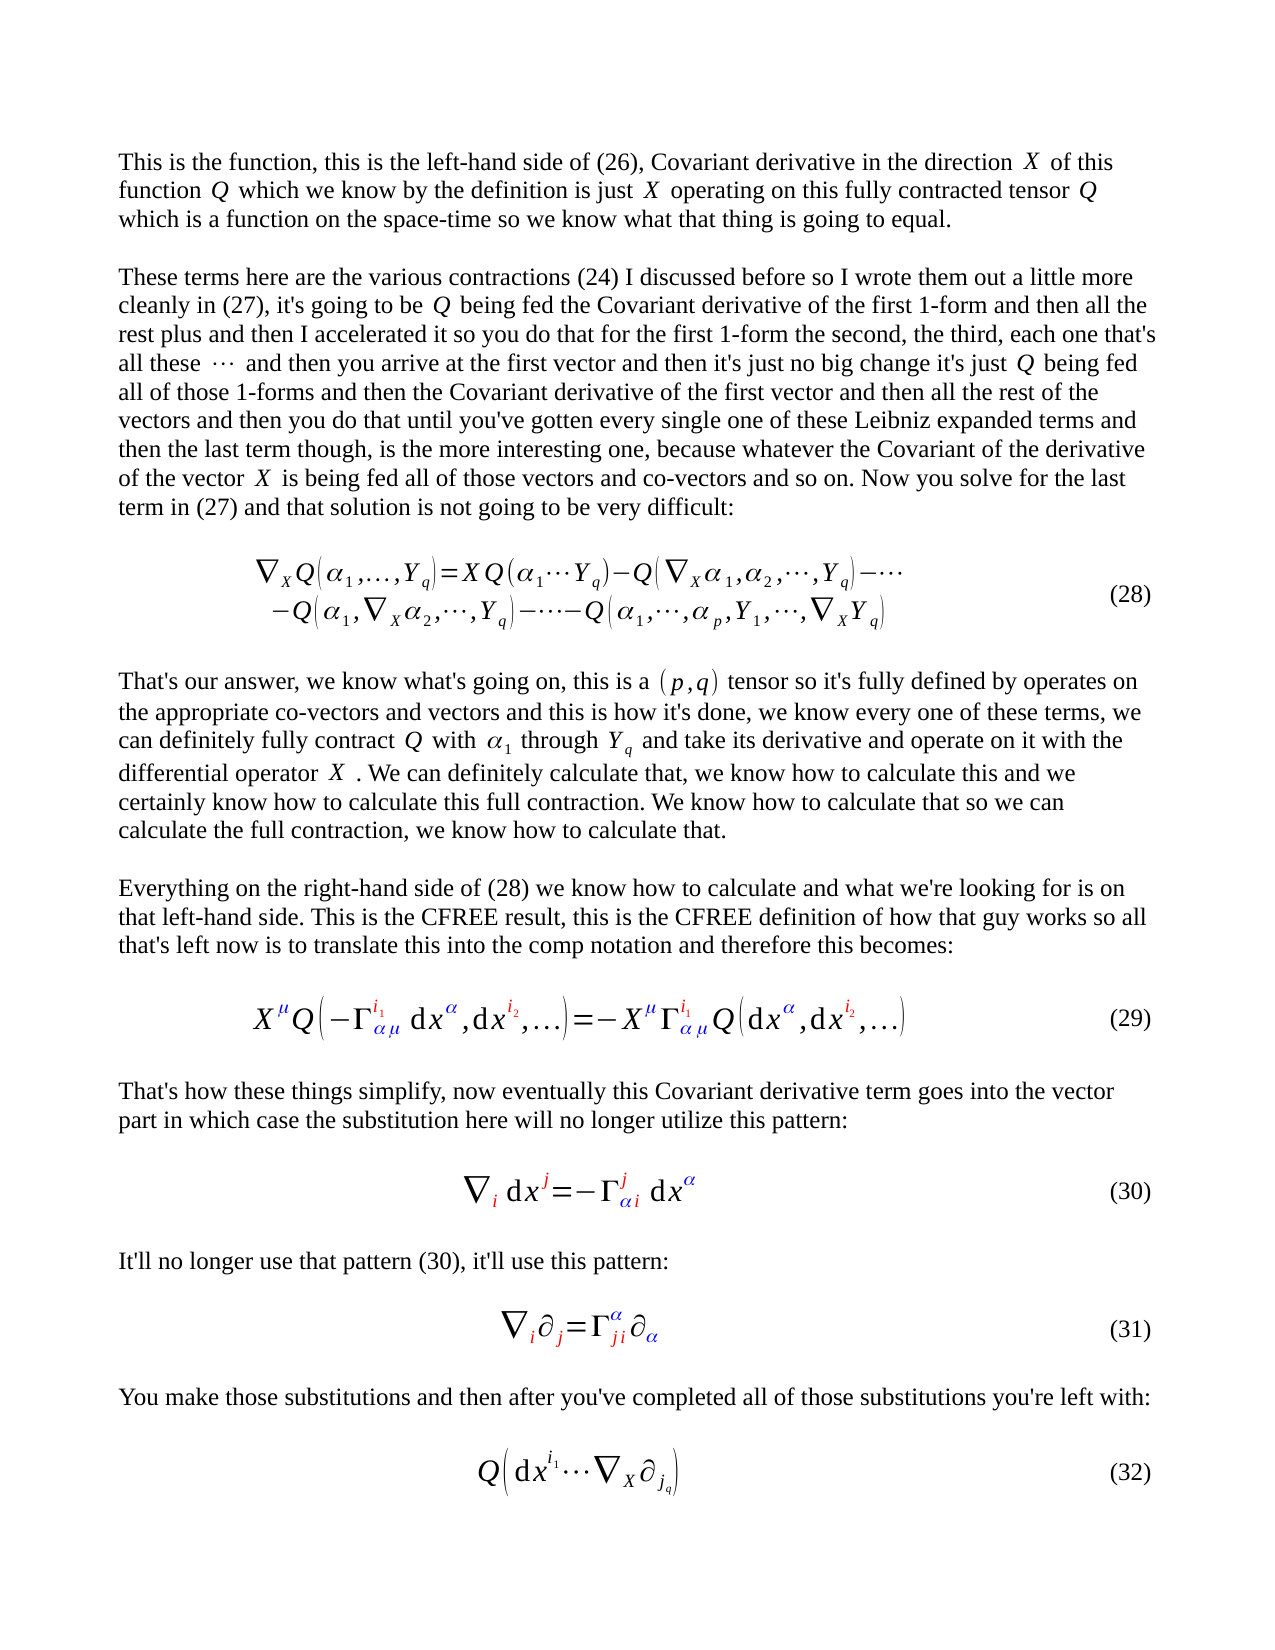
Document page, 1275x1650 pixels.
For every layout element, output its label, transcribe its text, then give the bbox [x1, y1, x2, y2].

table_header [118, 1163, 1041, 1218]
table_header (30) [1041, 1163, 1157, 1218]
text It'll no longer use that pattern (30), it'll use this pattern: [118, 1246, 1157, 1275]
text That's our answer, we know what's going on, this is atensor so it's fully defined by operates on the appropriate co-vectors and vectors and this is how it's done, we know every one of these terms, we can definitely fully contractwiththroughand take its derivative and operate on it with the differential operator. We can definitely calculate that, we know how to calculate this and we certainly know how to calculate this full contraction. We know how to calculate that so we can calculate the full contraction, we know how to calculate that. [118, 666, 1157, 844]
text This is the function, this is the left-hand side of (26), Covariant derivative in the directionof this functionwhich we know by the definition is justoperating on this fully contracted tensor which is a function on the space-time so we know what that thing is going to equal. [118, 147, 1157, 233]
table_header [118, 988, 1041, 1048]
text These terms here are the various contractions (24) I discussed before so I wrote them out a little more cleanly in (27), it's going to bebeing fed the Covariant derivative of the first 1-form and then all the rest plus and then I accelerated it so you do that for the first 1-form the second, the third, each one that's all theseand then you arrive at the first vector and then it's just no big change it's justbeing fed all of those 1-forms and then the Covariant derivative of the first vector and then all the rest of the vectors and then you do that until you've gotten every single one of these Leibniz expanded terms and then the last term though, is the more interesting one, because whatever the Covariant of the derivative of the vectoris being fed all of those vectors and co-vectors and so on. Now you solve for the last term in (27) and that solution is not going to be very difficult: [118, 262, 1157, 521]
table_header (28) [1041, 549, 1157, 637]
text You make those substitutions and then after you've completed all of those substitutions you're left with: [118, 1382, 1157, 1411]
table_header [118, 1440, 1041, 1503]
table_header [118, 549, 1041, 637]
table_header (29) [1041, 988, 1157, 1048]
text That's how these things simplify, now eventually this Covariant derivative term goes into the vector part in which case the substitution here will no longer utilize this pattern: [118, 1076, 1157, 1134]
text Everything on the right-hand side of (28) we know how to calculate and what we're looking for is on that left-hand side. This is the CFREE result, this is the CFREE definition of how that guy works so all that's left now is to translate this into the comp notation and therefore this becomes: [118, 873, 1157, 959]
table_header [118, 1304, 1041, 1353]
table_header (31) [1041, 1304, 1157, 1353]
table_header (32) [1041, 1440, 1157, 1503]
